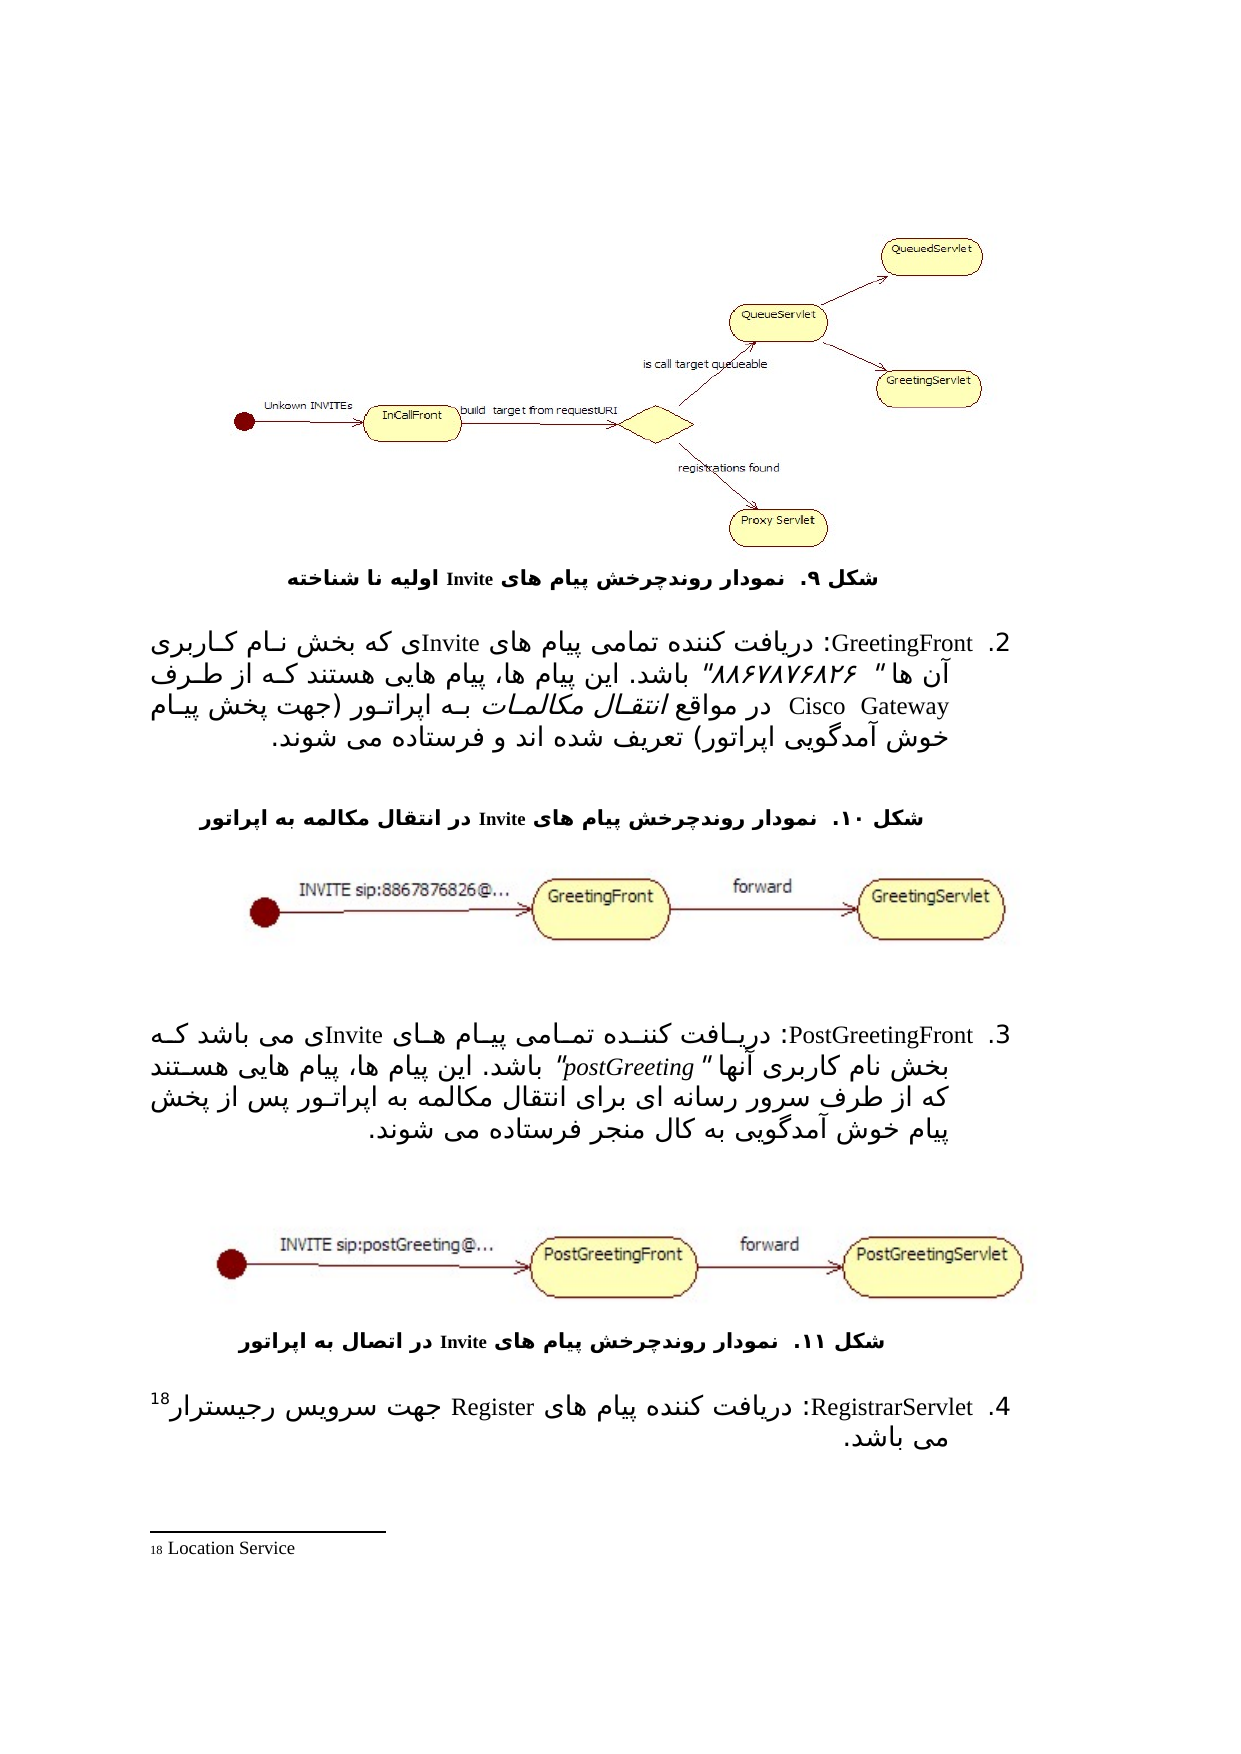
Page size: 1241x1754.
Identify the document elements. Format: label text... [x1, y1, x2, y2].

list PostGreetingFront: دریافت کننده تمامی پیام های Inviteی می باشد که بخش نام کاربری آنها "postGreeting" باشد. این پیام ها، پیام هایی هستند که از طرف سرور رسانه ای برای انتقال مکالمه به اپراتور پس از پخش پیام خوش آمدگویی به کال منجر فرستاده می شوند. [150, 1018, 1011, 1145]
picture [219, 845, 1037, 972]
list شکل ۱۱. نمودار روندچرخش پیام های Invite در اتصال به اپراتور [150, 1197, 1011, 1353]
list RegistrarServlet: دریافت کننده پیام های Register جهت سرویس رجیسترار می باشد. [150, 1390, 1011, 1453]
picture [212, 218, 1005, 566]
picture [186, 1202, 1055, 1330]
list شکل ۹. نمودار روندچرخش پیام های Invite اولیه نا شناخته [150, 209, 1053, 590]
list شکل ۱۰. نمودار روندچرخش پیام های Invite در انتقال مکالمه به اپراتور [150, 806, 1011, 830]
list Location Service [150, 1538, 1091, 1558]
list GreetingFront: دریافت کننده تمامی پیام های Inviteی که بخش نام کاربری آن ها " ۸۸۶۷۸۷۶۸۲۶" باشد. این پیام ها، پیام هایی هستند که از طرف Cisco Gateway در مواقع انتقال مکالمات به اپراتور (جهت پخش پیام خوش آمدگویی اپراتور) تعریف شده اند و فرستاده می شوند. [150, 627, 1011, 753]
